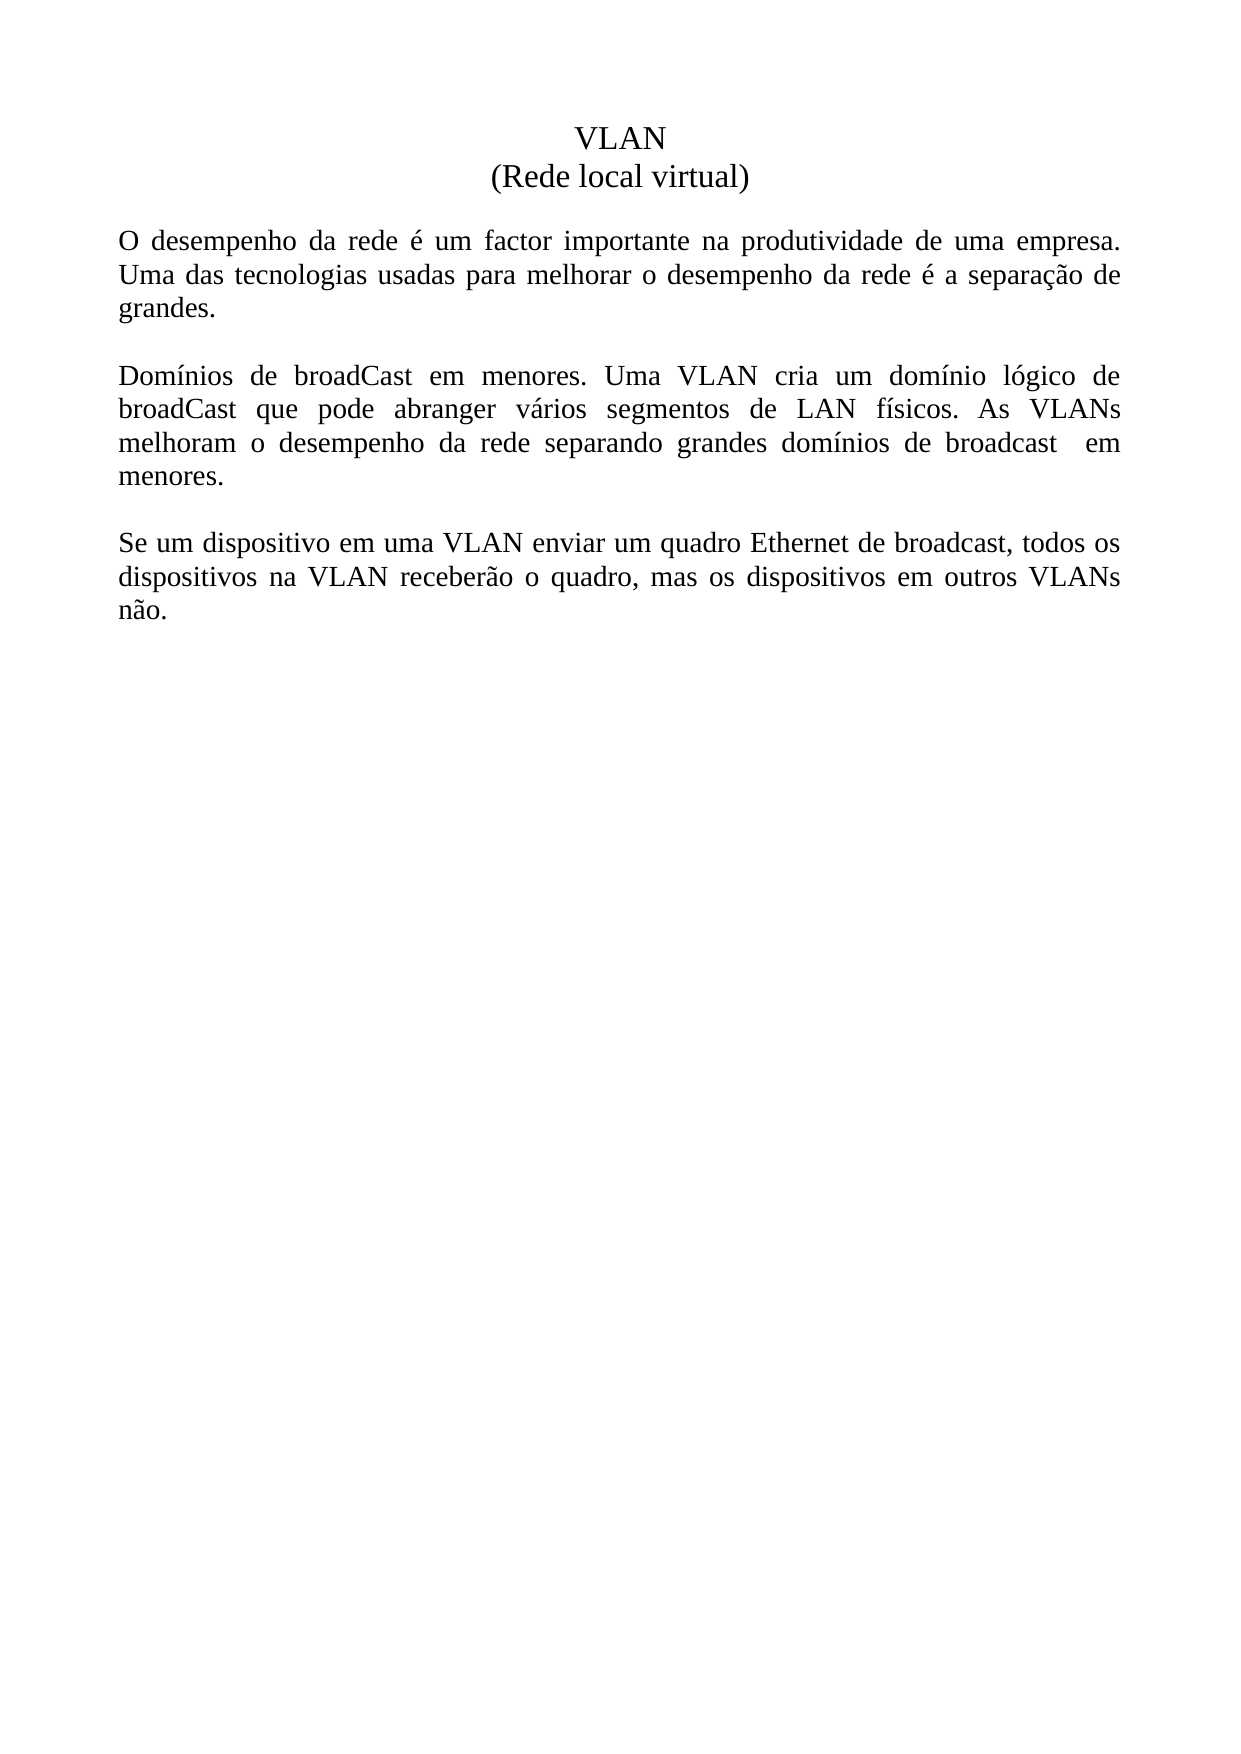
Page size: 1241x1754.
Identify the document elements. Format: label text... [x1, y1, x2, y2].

text VLAN [118, 118, 1122, 156]
text Se um dispositivo em uma VLAN enviar um quadro Ethernet de broadcast, todos os dispositivos na VLAN receberão o quadro, mas os dispositivos em outros VLANs não. [118, 525, 1122, 626]
text (Rede local virtual) [118, 156, 1122, 195]
text Domínios de broadCast em menores. Uma VLAN cria um domínio lógico de broadCast que pode abranger vários segmentos de LAN físicos. As VLANs melhoram o desempenho da rede separando grandes domínios de broadcast em menores. [118, 358, 1122, 492]
text O desempenho da rede é um factor importante na produtividade de uma empresa. Uma das tecnologias usadas para melhorar o desempenho da rede é a separação de grandes. [118, 223, 1122, 324]
